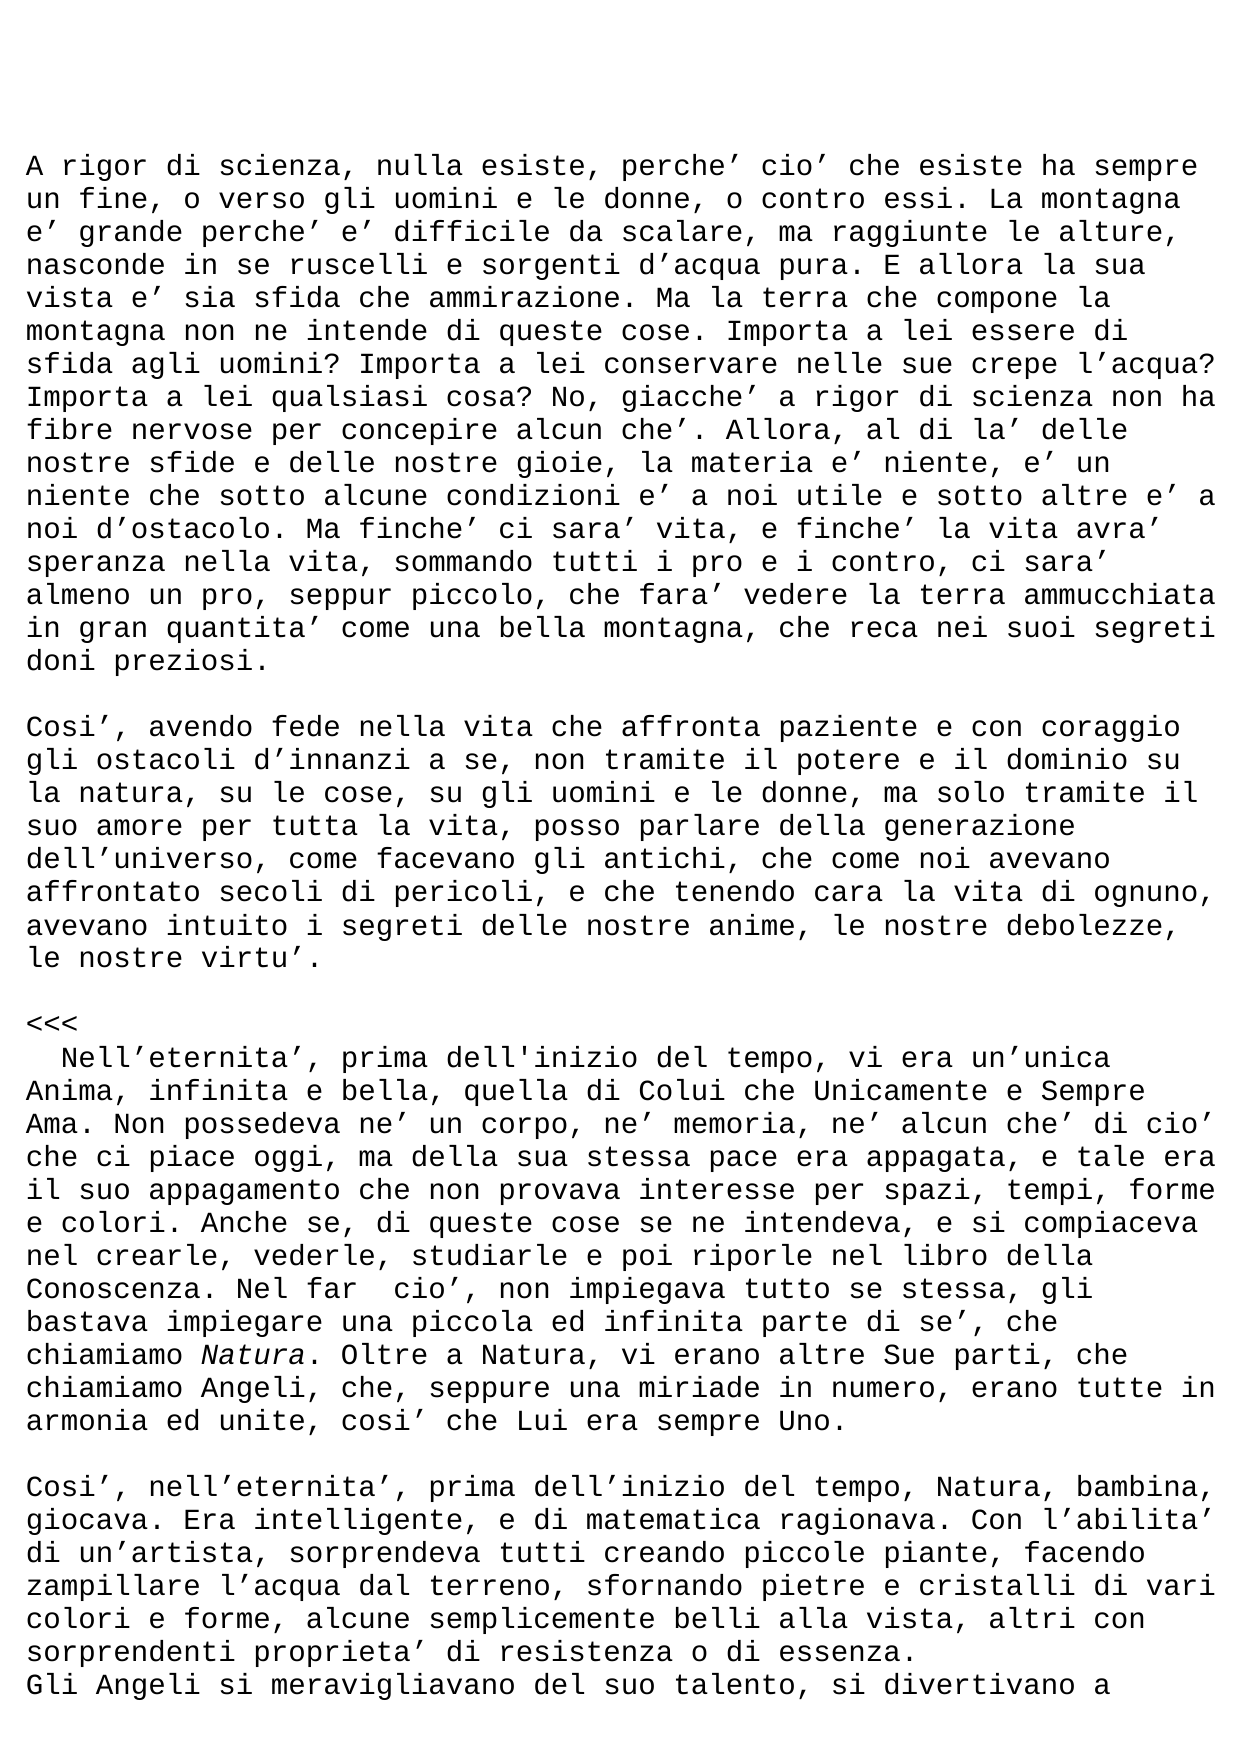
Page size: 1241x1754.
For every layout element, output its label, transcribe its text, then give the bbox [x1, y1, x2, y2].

text Nell’eternita’, prima dell'inizio del tempo, vi era un’unica Anima, infinita e bella, quella di Colui che Unicamente e Sempre Ama. Non possedeva ne’ un corpo, ne’ memoria, ne’ alcun che’ di cio’ che ci piace oggi, ma della sua stessa pace era appagata, e tale era il suo appagamento che non provava interesse per spazi, tempi, forme e colori. Anche se, di queste cose se ne intendeva, e si compiaceva nel crearle, vederle, studiarle e poi riporle nel libro della Conoscenza. Nel far cio’, non impiegava tutto se stessa, gli bastava impiegare una piccola ed infinita parte di se’, che chiamiamo Natura. Oltre a Natura, vi erano altre Sue parti, che chiamiamo Angeli, che, seppure una miriade in numero, erano tutte in armonia ed unite, cosi’ che Lui era sempre Uno. [26, 1043, 1225, 1439]
text <<< [26, 1010, 1225, 1043]
text A rigor di scienza, nulla esiste, perche’ cio’ che esiste ha sempre un fine, o verso gli uomini e le donne, o contro essi. La montagna e’ grande perche’ e’ difficile da scalare, ma raggiunte le alture, nasconde in se ruscelli e sorgenti d’acqua pura. E allora la sua vista e’ sia sfida che ammirazione. Ma la terra che compone la montagna non ne intende di queste cose. Importa a lei essere di sfida agli uomini? Importa a lei conservare nelle sue crepe l’acqua? Importa a lei qualsiasi cosa? No, giacche’ a rigor di scienza non ha fibre nervose per concepire alcun che’. Allora, al di la’ delle nostre sfide e delle nostre gioie, la materia e’ niente, e’ un niente che sotto alcune condizioni e’ a noi utile e sotto altre e’ a noi d’ostacolo. Ma finche’ ci sara’ vita, e finche’ la vita avra’ speranza nella vita, sommando tutti i pro e i contro, ci sara’ almeno un pro, seppur piccolo, che fara’ vedere la terra ammucchiata in gran quantita’ come una bella montagna, che reca nei suoi segreti doni preziosi. [26, 151, 1225, 679]
text Cosi’, avendo fede nella vita che affronta paziente e con coraggio gli ostacoli d’innanzi a se, non tramite il potere e il dominio su la natura, su le cose, su gli uomini e le donne, ma solo tramite il suo amore per tutta la vita, posso parlare della generazione dell’universo, come facevano gli antichi, che come noi avevano affrontato secoli di pericoli, e che tenendo cara la vita di ognuno, avevano intuito i segreti delle nostre anime, le nostre debolezze, le nostre virtu’. [26, 712, 1225, 977]
text Gli Angeli si meravigliavano del suo talento, si divertivano a [26, 1670, 1225, 1703]
text Cosi’, nell’eternita’, prima dell’inizio del tempo, Natura, bambina, giocava. Era intelligente, e di matematica ragionava. Con l’abilita’ di un’artista, sorprendeva tutti creando piccole piante, facendo zampillare l’acqua dal terreno, sfornando pietre e cristalli di vari colori e forme, alcune semplicemente belli alla vista, altri con sorprendenti proprieta’ di resistenza o di essenza. [26, 1472, 1225, 1670]
